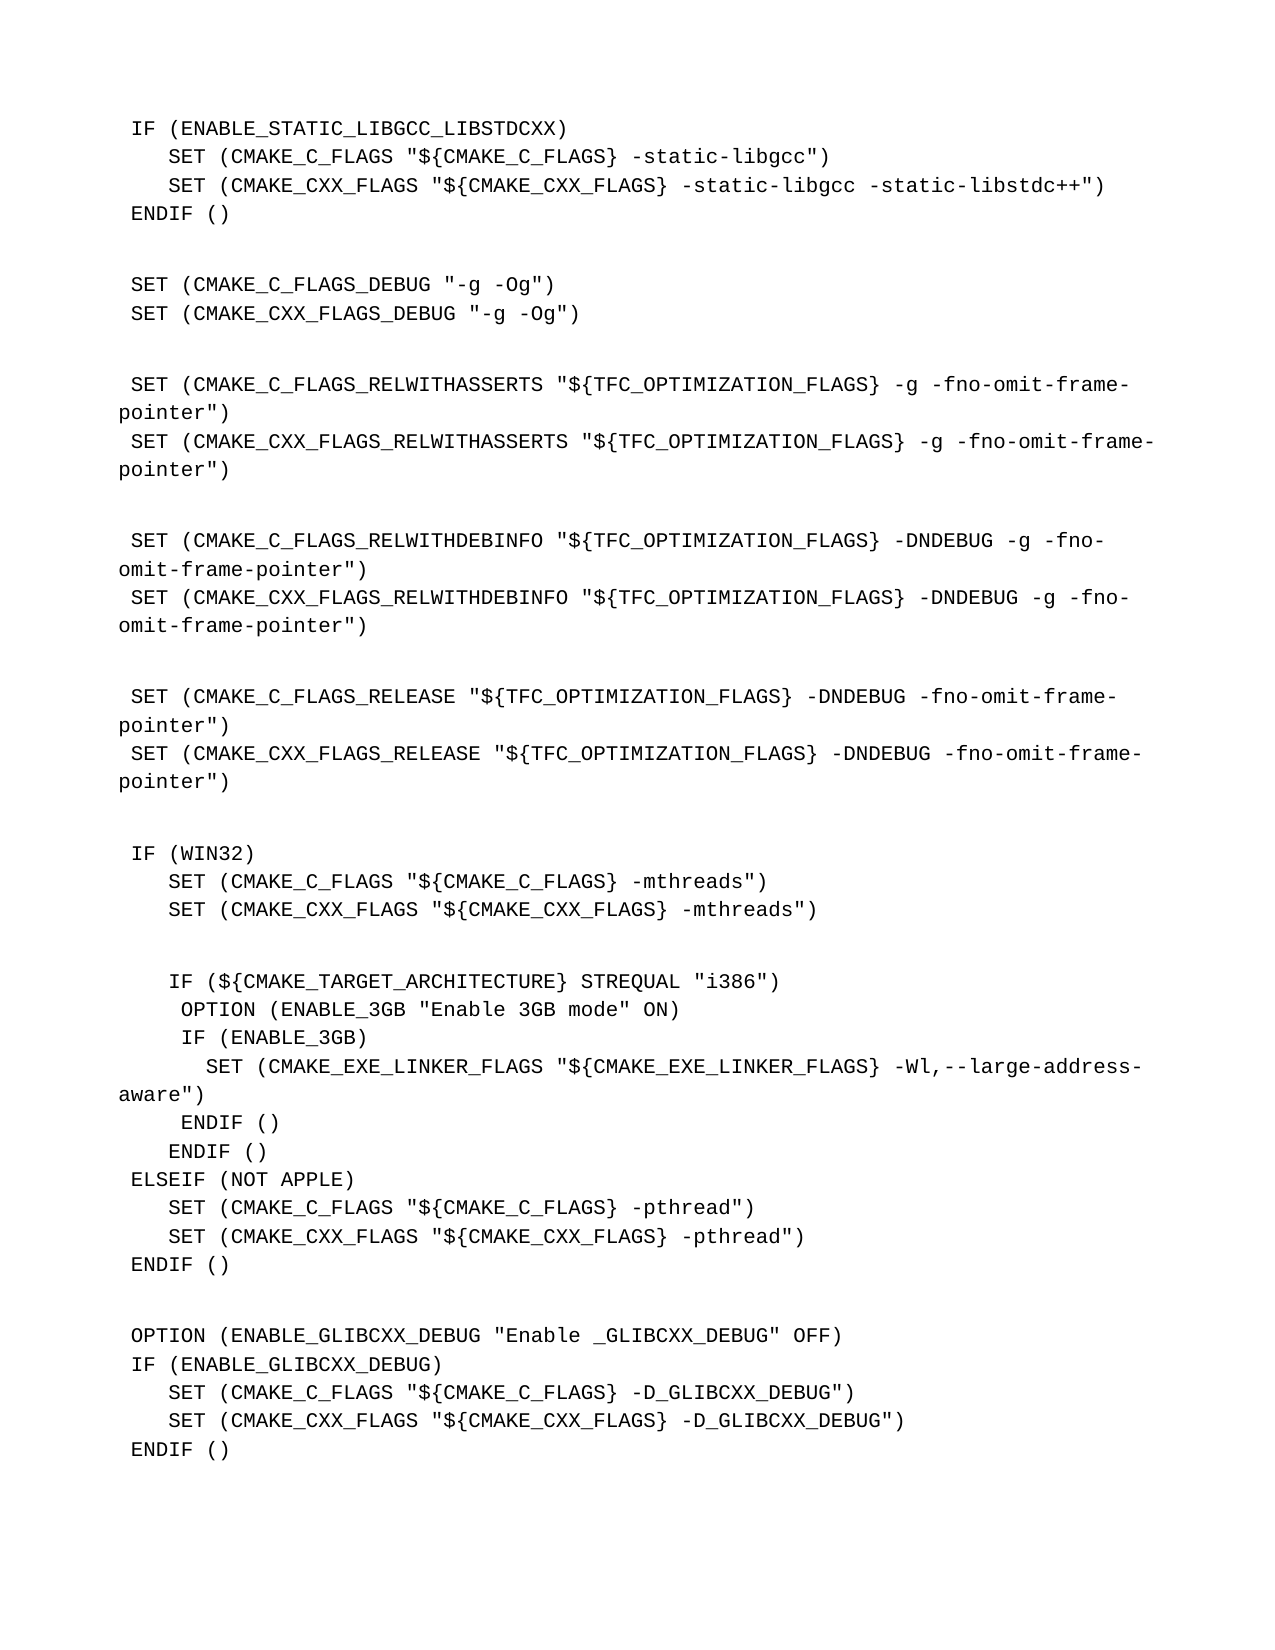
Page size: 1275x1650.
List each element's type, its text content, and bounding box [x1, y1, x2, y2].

text ELSEIF (NOT APPLE) [118, 1169, 1157, 1193]
text IF (${CMAKE_TARGET_ARCHITECTURE} STREQUAL "i386") [118, 971, 1157, 994]
text SET (CMAKE_CXX_FLAGS "${CMAKE_CXX_FLAGS} -D_GLIBCXX_DEBUG") [118, 1410, 1157, 1434]
text SET (CMAKE_C_FLAGS_RELWITHDEBINFO "${TFC_OPTIMIZATION_FLAGS} -DNDEBUG -g -fno-omit-frame-pointer") [118, 530, 1157, 582]
text SET (CMAKE_C_FLAGS_DEBUG "-g -Og") [118, 274, 1157, 298]
text SET (CMAKE_C_FLAGS_RELWITHASSERTS "${TFC_OPTIMIZATION_FLAGS} -g -fno-omit-frame-pointer") [118, 374, 1157, 426]
text ENDIF () [118, 1141, 1157, 1164]
text SET (CMAKE_EXE_LINKER_FLAGS "${CMAKE_EXE_LINKER_FLAGS} -Wl,--large-address-aware") [118, 1056, 1157, 1108]
text ENDIF () [118, 1254, 1157, 1278]
text SET (CMAKE_CXX_FLAGS_DEBUG "-g -Og") [118, 303, 1157, 326]
text IF (ENABLE_GLIBCXX_DEBUG) [118, 1353, 1157, 1377]
text ENDIF () [118, 1438, 1157, 1462]
text SET (CMAKE_CXX_FLAGS_RELWITHASSERTS "${TFC_OPTIMIZATION_FLAGS} -g -fno-omit-frame-pointer") [118, 431, 1157, 483]
text OPTION (ENABLE_3GB "Enable 3GB mode" ON) [118, 999, 1157, 1023]
text SET (CMAKE_CXX_FLAGS "${CMAKE_CXX_FLAGS} -mthreads") [118, 899, 1157, 923]
text SET (CMAKE_C_FLAGS "${CMAKE_C_FLAGS} -static-libgcc") [118, 146, 1157, 170]
text SET (CMAKE_C_FLAGS_RELEASE "${TFC_OPTIMIZATION_FLAGS} -DNDEBUG -fno-omit-frame-pointer") [118, 686, 1157, 738]
text SET (CMAKE_CXX_FLAGS "${CMAKE_CXX_FLAGS} -static-libgcc -static-libstdc++") [118, 175, 1157, 198]
text SET (CMAKE_C_FLAGS "${CMAKE_C_FLAGS} -D_GLIBCXX_DEBUG") [118, 1382, 1157, 1406]
text IF (ENABLE_STATIC_LIBGCC_LIBSTDCXX) [118, 118, 1157, 142]
text SET (CMAKE_CXX_FLAGS_RELEASE "${TFC_OPTIMIZATION_FLAGS} -DNDEBUG -fno-omit-frame-pointer") [118, 743, 1157, 795]
text IF (ENABLE_3GB) [118, 1027, 1157, 1051]
text SET (CMAKE_C_FLAGS "${CMAKE_C_FLAGS} -mthreads") [118, 871, 1157, 895]
text IF (WIN32) [118, 843, 1157, 866]
text SET (CMAKE_CXX_FLAGS "${CMAKE_CXX_FLAGS} -pthread") [118, 1226, 1157, 1249]
text ENDIF () [118, 203, 1157, 227]
text OPTION (ENABLE_GLIBCXX_DEBUG "Enable _GLIBCXX_DEBUG" OFF) [118, 1325, 1157, 1349]
text SET (CMAKE_C_FLAGS "${CMAKE_C_FLAGS} -pthread") [118, 1197, 1157, 1221]
text ENDIF () [118, 1112, 1157, 1136]
text SET (CMAKE_CXX_FLAGS_RELWITHDEBINFO "${TFC_OPTIMIZATION_FLAGS} -DNDEBUG -g -fno-omit-frame-pointer") [118, 587, 1157, 639]
